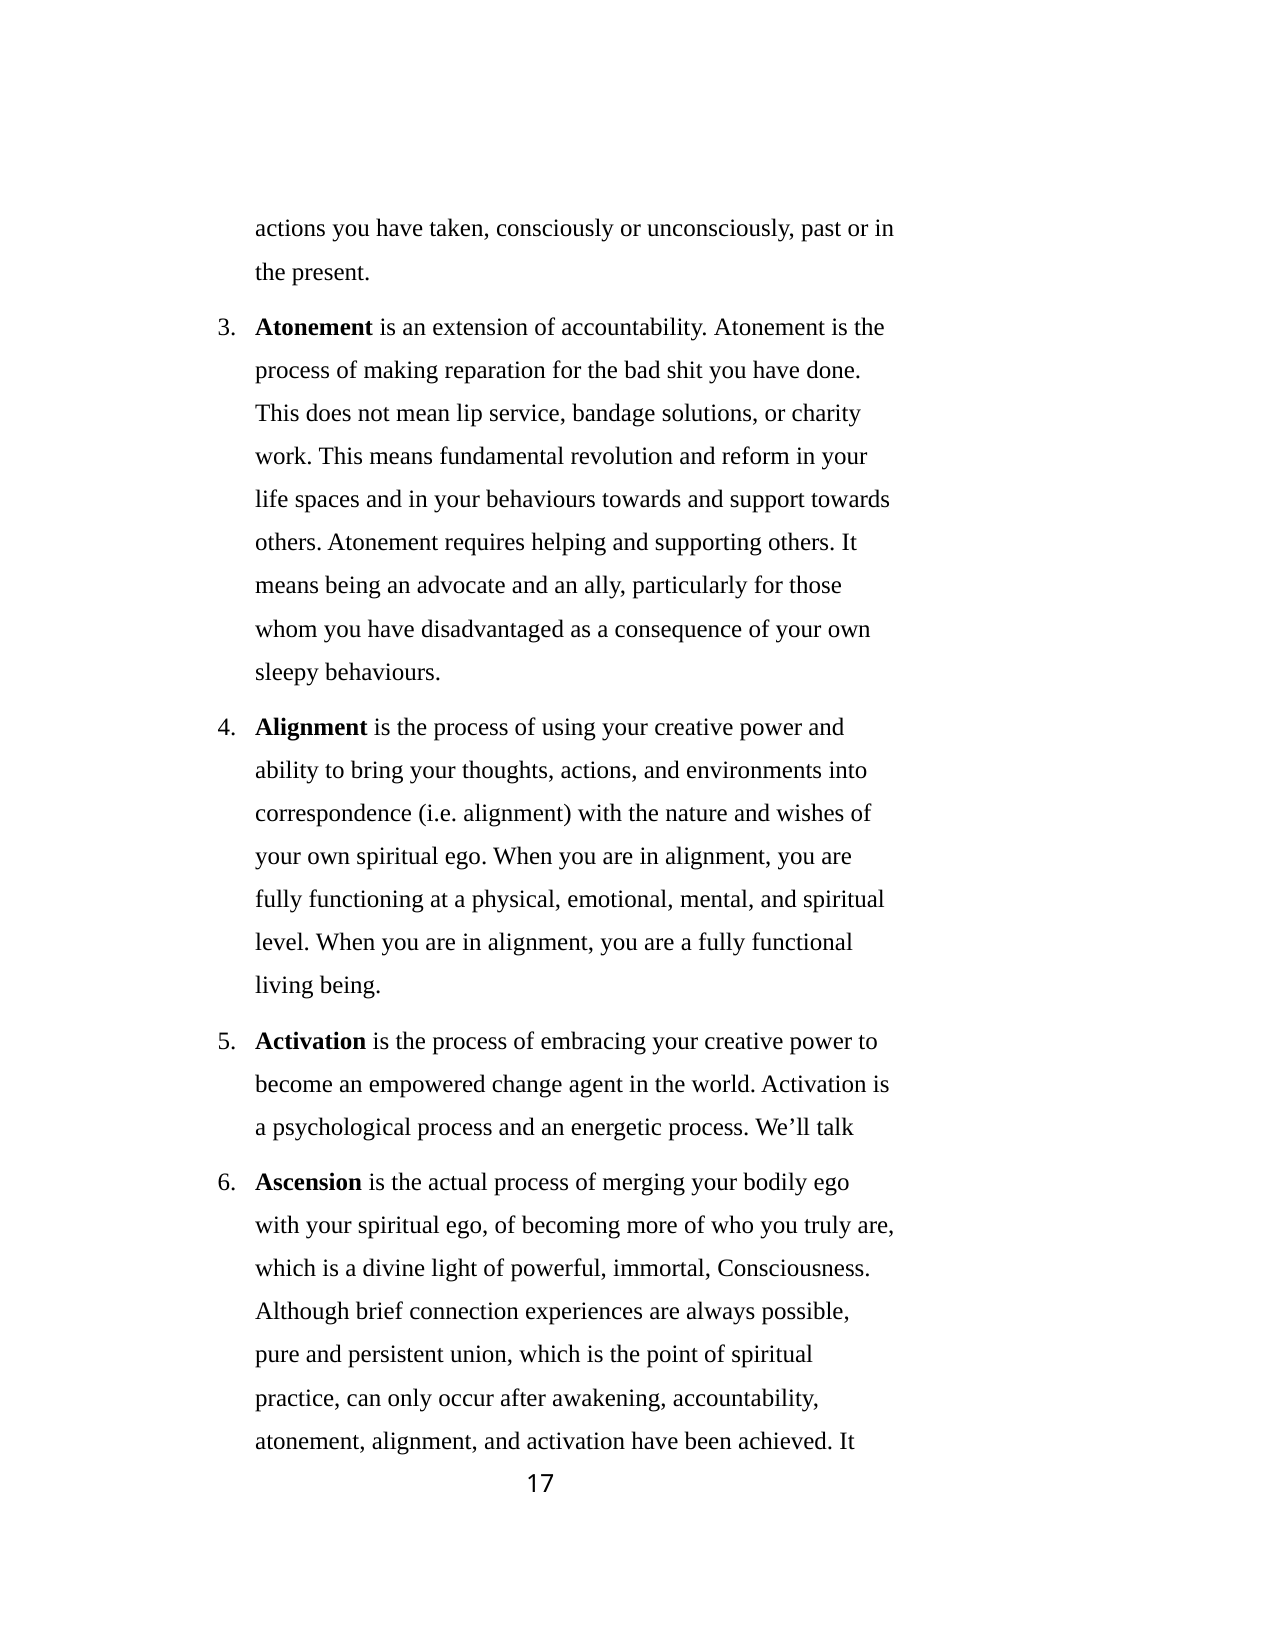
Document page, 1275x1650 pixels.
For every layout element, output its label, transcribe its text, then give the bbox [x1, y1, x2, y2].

list Ascension is the actual process of merging your bodily ego with your spiritual ego, of becoming more of who you truly are, which is a divine light of powerful, immortal, Consciousness. Although brief connection experiences are always possible, pure and persistent union, which is the point of spiritual practice, can only occur after awakening, accountability, atonement, alignment, and activation have been achieved. It [217, 1167, 900, 1454]
list Activation is the process of embracing your creative power to become an empowered change agent in the world. Activation is a psychological process and an energetic process. We’ll talk [217, 1026, 900, 1141]
list actions you have taken, consciously or unconsciously, past or in the present. [217, 213, 900, 285]
list Atonement is an extension of accountability. Atonement is the process of making reparation for the bad shit you have done. This does not mean lip service, bandage solutions, or charity work. This means fundamental revolution and reform in your life spaces and in your behaviours towards and support towards others. Atonement requires helping and supporting others. It means being an advocate and an ally, particularly for those whom you have disadvantaged as a consequence of your own sleepy behaviours. [217, 312, 900, 686]
list Alignment is the process of using your creative power and ability to bring your thoughts, actions, and environments into correspondence (i.e. alignment) with the nature and wishes of your own spiritual ego. When you are in alignment, you are fully functioning at a physical, emotional, mental, and spiritual level. When you are in alignment, you are a fully functional living being. [217, 712, 900, 999]
